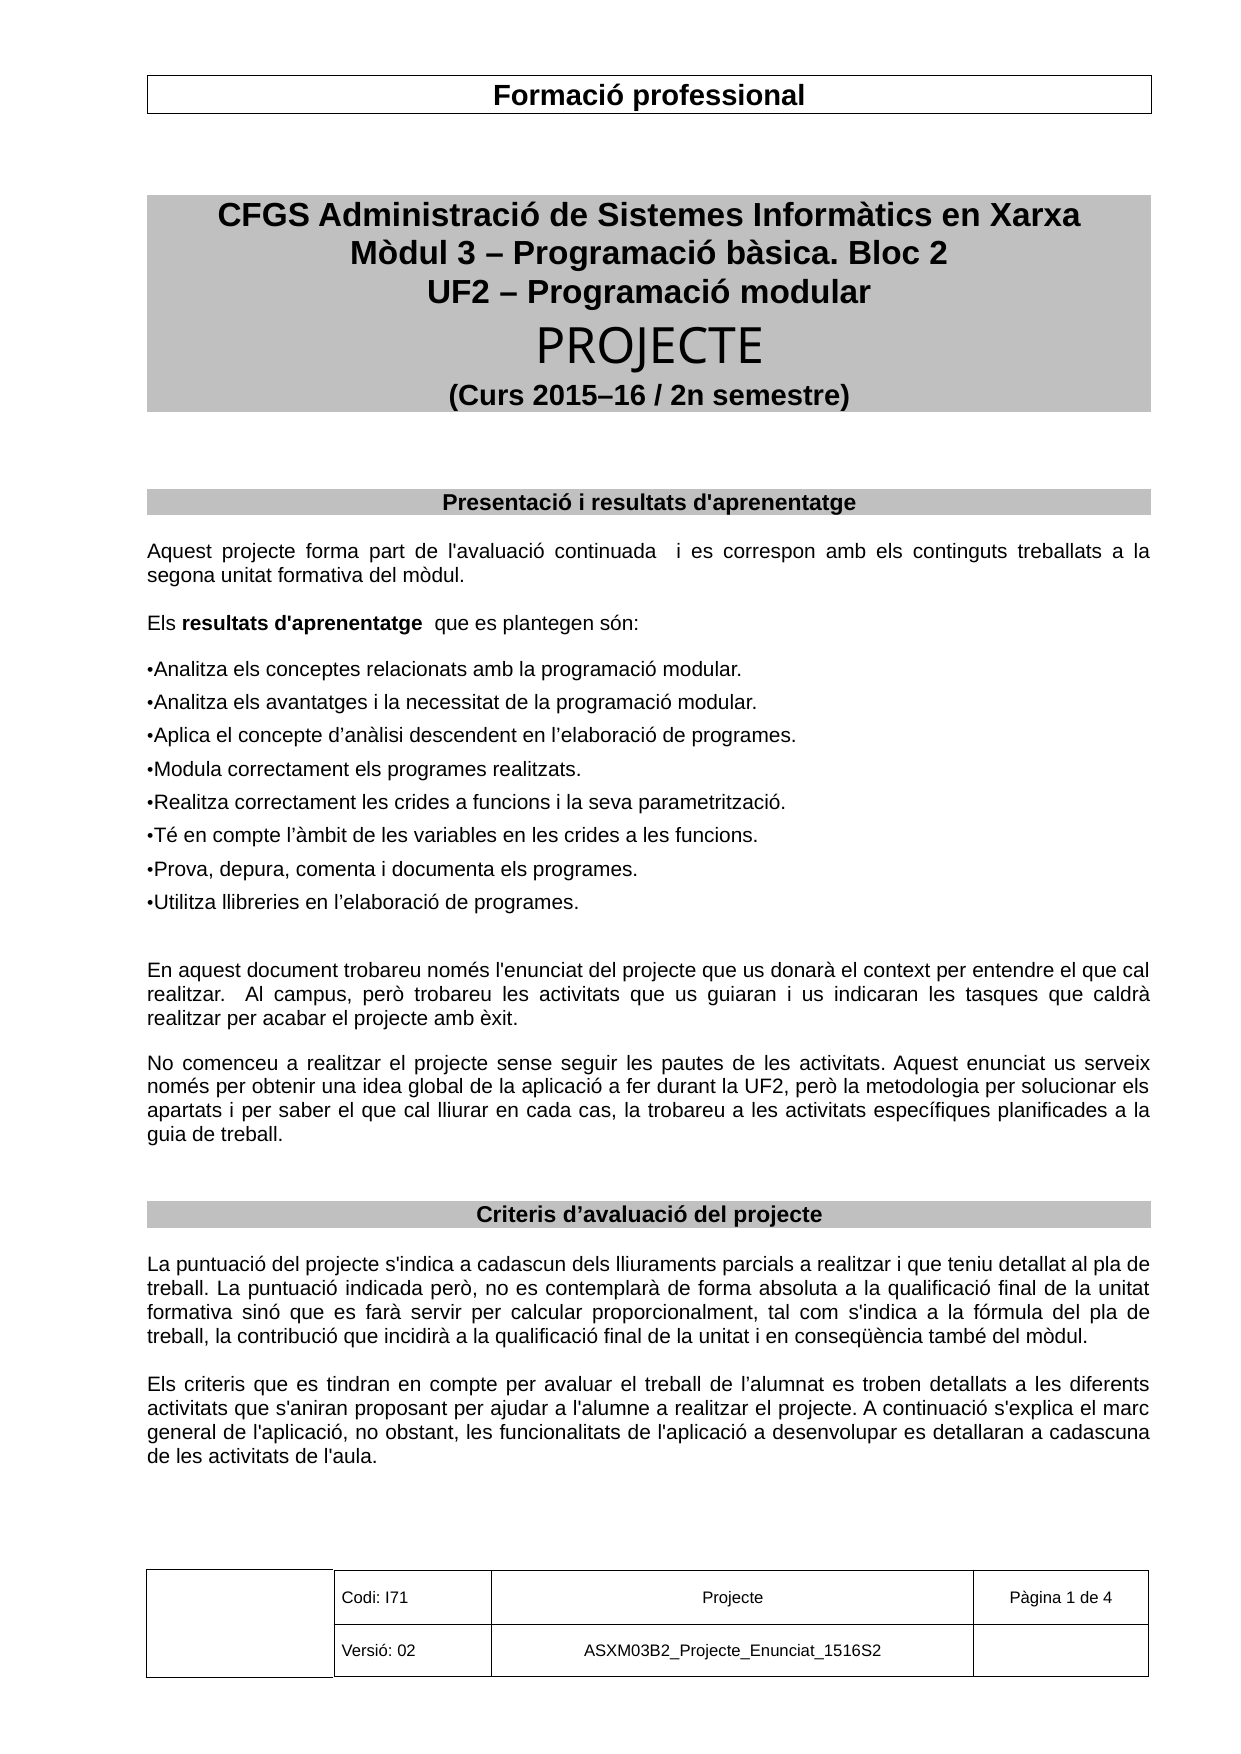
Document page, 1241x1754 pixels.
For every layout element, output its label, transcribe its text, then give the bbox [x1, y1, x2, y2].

subtitle UF2 – Programació modular [147, 272, 1151, 310]
text (Curs 2015–16 / 2n semestre) [147, 378, 1151, 412]
list Analitza els conceptes relacionats amb la programació modular. [147, 647, 1151, 681]
subtitle Mòdul 3 – Programació bàsica. Bloc 2 [147, 233, 1151, 272]
list Analitza els avantatges i la necessitat de la programació modular. [147, 681, 1151, 714]
list Prova, depura, comenta i documenta els programes. [147, 847, 1151, 881]
text CFGS Administració de Sistemes Informàtics en Xarxa [147, 195, 1151, 233]
list Modula correctament els programes realitzats. [147, 747, 1151, 781]
text Els criteris que es tindran en compte per avaluar el treball de l’alumnat es troben detallats a les diferents activitats que s'aniran proposant per ajudar a l'alumne a realitzar el projecte. A continuació s'explica el marc general de l'aplicació, no obstant, les funcionalitats de l'aplicació a desenvolupar es detallaran a cadascuna de les activitats de l'aula. [147, 1372, 1151, 1467]
text En aquest document trobareu només l'enunciat del projecte que us donarà el context per entendre el que cal realitzar. Al campus, però trobareu les activitats que us guiaran i us indicaran les tasques que caldrà realitzar per acabar el projecte amb èxit. [147, 958, 1151, 1029]
text Els resultats d'aprenentatge que es plantegen són: [147, 611, 1151, 635]
list Té en compte l’àmbit de les variables en les crides a les funcions. [147, 814, 1151, 847]
list Realitza correctament les crides a funcions i la seva parametrització. [147, 781, 1151, 814]
text No comenceu a realitzar el projecte sense seguir les pautes de les activitats. Aquest enunciat us serveix només per obtenir una idea global de la aplicació a fer durant la UF2, però la metodologia per solucionar els apartats i per saber el que cal lliurar en cada cas, la trobareu a les activitats específiques planificades a la guia de treball. [147, 1050, 1151, 1146]
text Criteris d’avaluació del projecte [147, 1201, 1151, 1228]
text PROJECTE [147, 310, 1151, 378]
list Utilitza llibreries en l’elaboració de programes. [147, 881, 1151, 914]
list Aplica el concepte d’anàlisi descendent en l’elaboració de programes. [147, 714, 1151, 747]
text Presentació i resultats d'aprenentatge [147, 489, 1151, 515]
text La puntuació del projecte s'indica a cadascun dels lliuraments parcials a realitzar i que teniu detallat al pla de treball. La puntuació indicada però, no es contemplarà de forma absoluta a la qualificació final de la unitat formativa sinó que es farà servir per calcular proporcionalment, tal com s'indica a la fórmula del pla de treball, la contribució que incidirà a la qualificació final de la unitat i en conseqüència també del mòdul. [147, 1252, 1151, 1348]
text Aquest projecte forma part de l'avaluació continuada i es correspon amb els continguts treballats a la segona unitat formativa del mòdul. [147, 539, 1151, 587]
